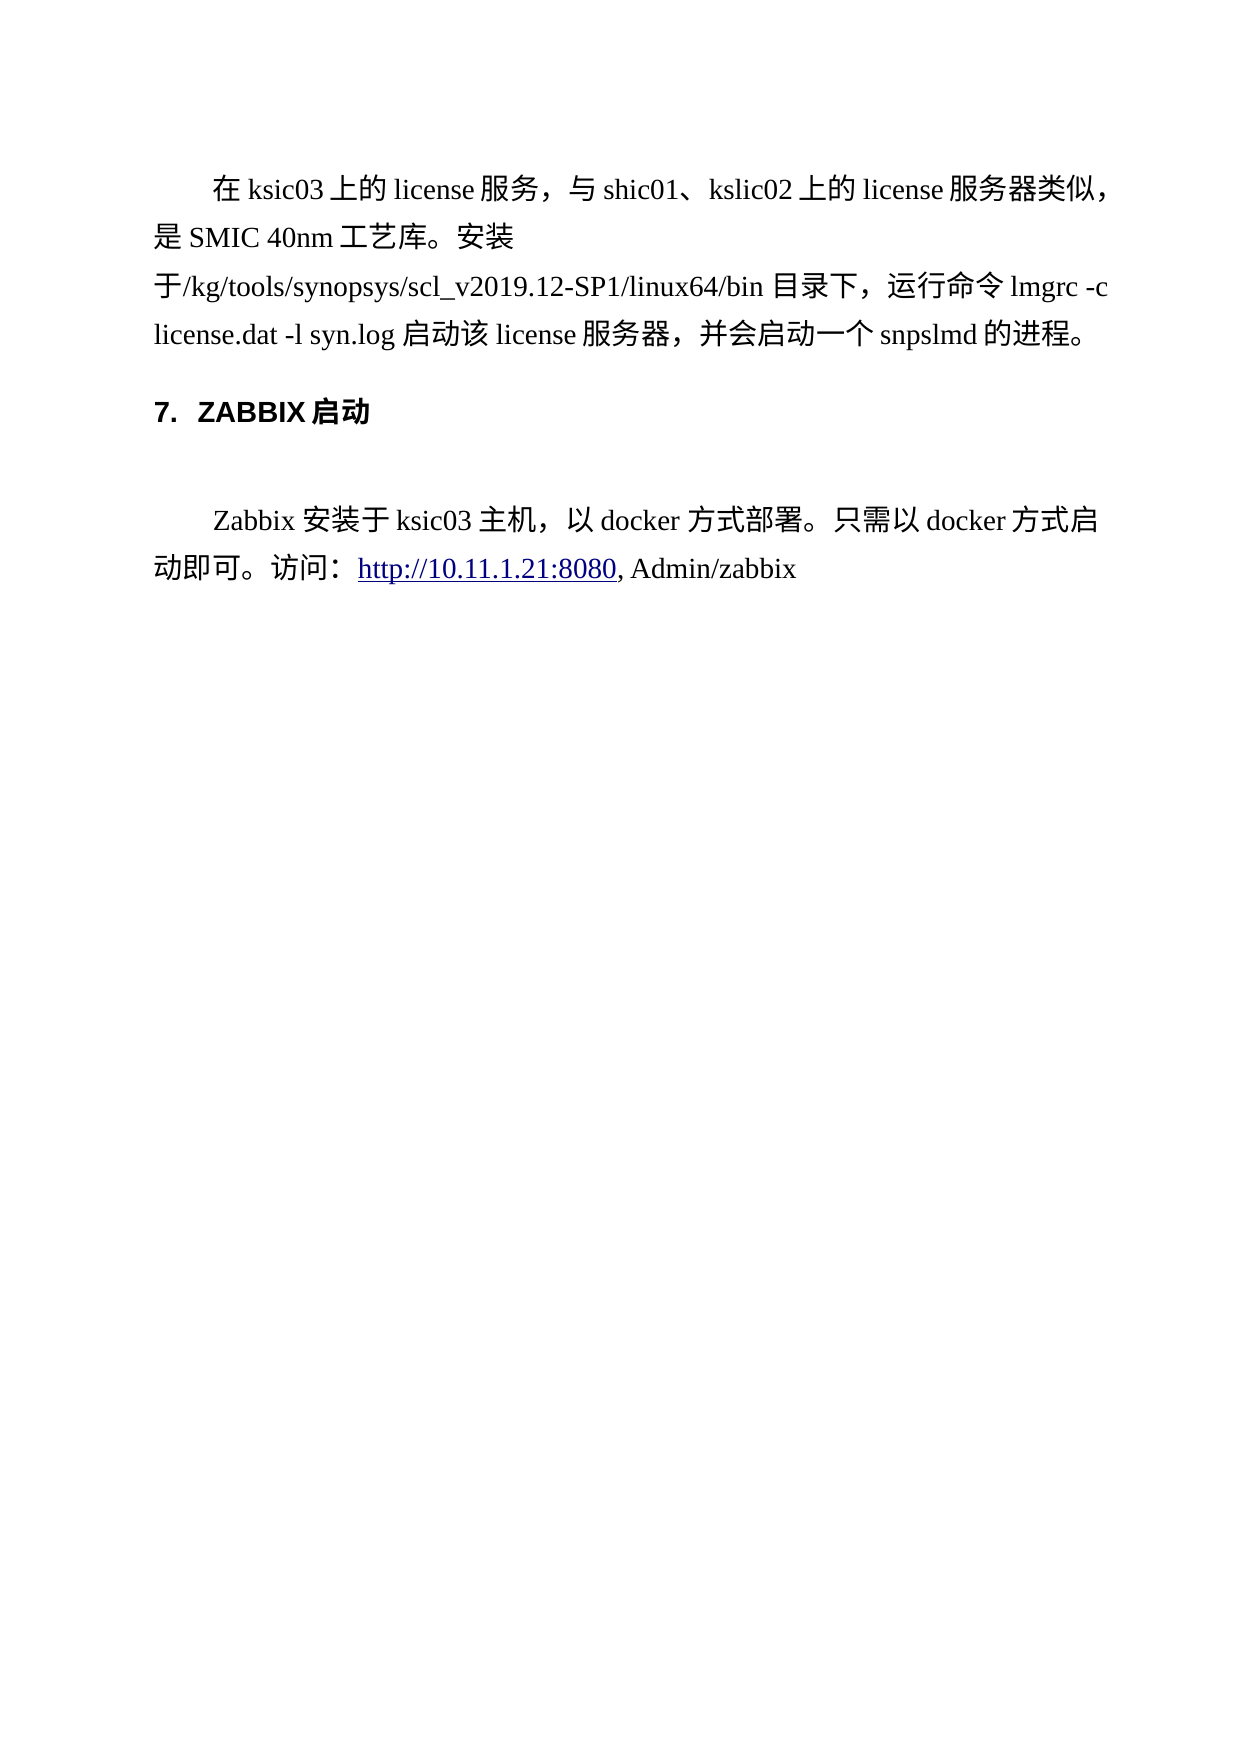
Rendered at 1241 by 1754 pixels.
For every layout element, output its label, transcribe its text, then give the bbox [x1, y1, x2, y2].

text 在ksic03上的license服务，与shic01、kslic02上的license服务器类似，是SMIC 40nm工艺库。安装于/kg/tools/synopsys/scl_v2019.12-SP1/linux64/bin 目录下，运行命令lmgrc -c license.dat -l syn.log 启动该license服务器，并会启动一个snpslmd的进程。 [153, 165, 1110, 353]
text Zabbix 安装于ksic03主机，以docker 方式部署。只需以docker方式启动即可。访问：http://10.11.1.21:8080, Admin/zabbix [153, 497, 1110, 587]
subtitle ZABBIX启动 [153, 389, 1110, 431]
